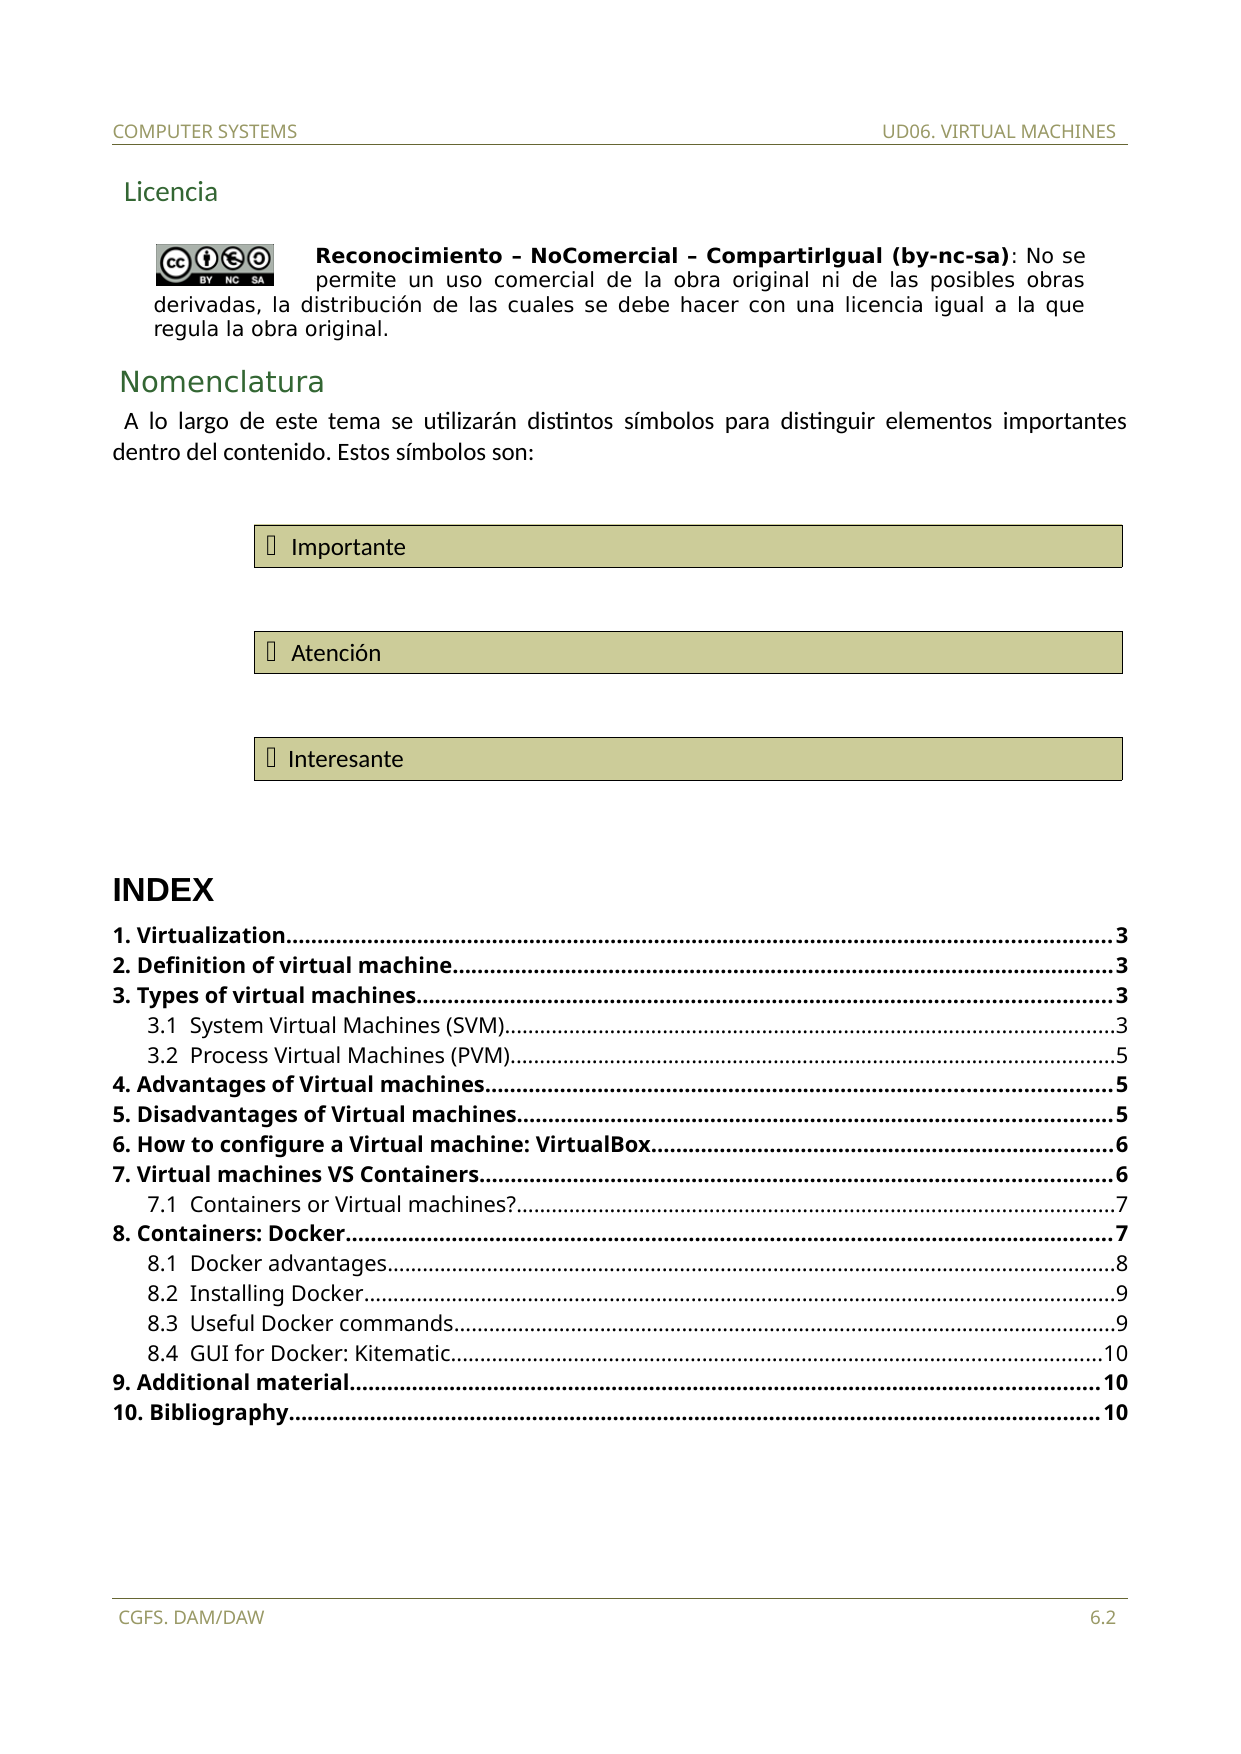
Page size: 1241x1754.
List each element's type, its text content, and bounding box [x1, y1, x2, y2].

text 2. Definition of virtual machine 3 [112, 950, 1128, 980]
text 10. Bibliography 10 [112, 1397, 1128, 1427]
text 1. Virtualization 3 [112, 921, 1128, 950]
text Reconocimiento – NoComercial – CompartirIgual (by-nc-sa): No se permite un uso comercial de la obra original ni de las posibles obras derivadas, la distribución de las cuales se debe hacer con una licencia igual a la que regula la obra original. [153, 244, 1086, 341]
text Nomenclatura [112, 365, 1128, 399]
text 7.1 Containers or Virtual machines? 7 [142, 1189, 1128, 1218]
subtitle INDEX [112, 869, 1128, 908]
text A lo largo de este tema se utilizarán distintos símbolos para distinguir elementos importantes dentro del contenido. Estos símbolos son: [112, 405, 1128, 466]
text 3.2 Process Virtual Machines (PVM) 5 [142, 1040, 1128, 1069]
text 6. How to configure a Virtual machine: VirtualBox 6 [112, 1129, 1128, 1159]
picture [156, 244, 274, 286]
text Licencia [112, 173, 1128, 209]
text 8.1 Docker advantages 8 [142, 1248, 1128, 1278]
text 4. Advantages of Virtual machines 5 [112, 1069, 1128, 1099]
text  Interesante [255, 738, 1122, 780]
text 3.1 System Virtual Machines (SVM) 3 [142, 1010, 1128, 1040]
text 8.3 Useful Docker commands 9 [142, 1308, 1128, 1338]
text 3. Types of virtual machines 3 [112, 980, 1128, 1010]
text  Importante [255, 526, 1122, 567]
text 9. Additional material 10 [112, 1367, 1128, 1397]
text 8.4 GUI for Docker: Kitematic 10 [142, 1338, 1128, 1367]
text 8.2 Installing Docker 9 [142, 1278, 1128, 1308]
text  Atención [255, 632, 1122, 673]
text 7. Virtual machines VS Containers 6 [112, 1159, 1128, 1189]
text 5. Disadvantages of Virtual machines 5 [112, 1099, 1128, 1129]
text 8. Containers: Docker 7 [112, 1218, 1128, 1248]
